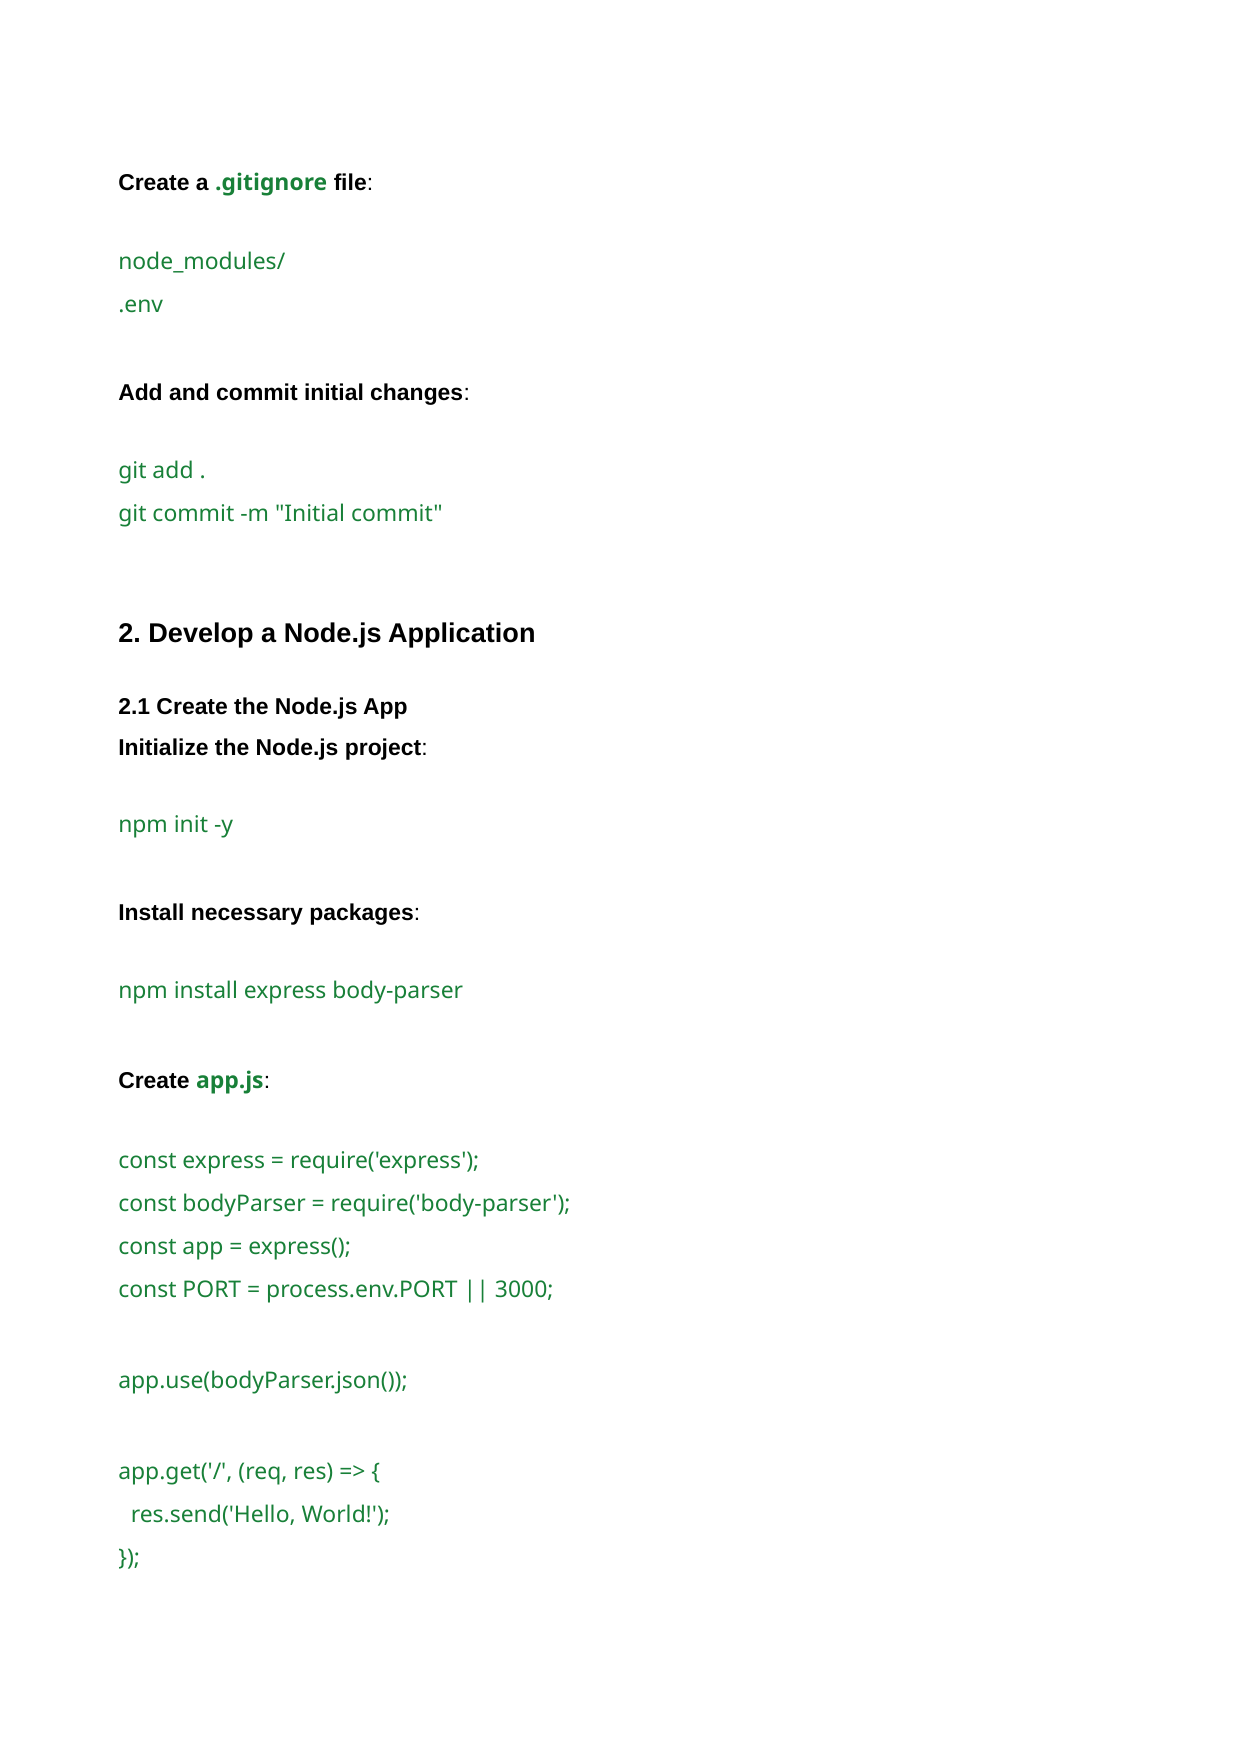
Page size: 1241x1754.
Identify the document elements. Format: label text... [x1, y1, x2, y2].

text }); [118, 1541, 1122, 1572]
text Initialize the Node.js project: npm init -y [118, 734, 1122, 839]
text app.get('/', (req, res) => { [118, 1454, 1122, 1486]
text const app = express(); [118, 1230, 1122, 1261]
text app.use(bodyParser.json()); [118, 1364, 1122, 1395]
text git commit -m "Initial commit" [118, 497, 1122, 528]
text Create app.js: const express = require('express'); [118, 1064, 1122, 1175]
text res.send('Hello, World!'); [118, 1498, 1122, 1529]
subtitle 2. Develop a Node.js Application [118, 617, 1122, 648]
text Install necessary packages: npm install express body-parser [118, 899, 1122, 1005]
subtitle 2.1 Create the Node.js App [118, 693, 1122, 719]
text const bodyParser = require('body-parser'); [118, 1187, 1122, 1218]
text const PORT = process.env.PORT || 3000; [118, 1273, 1122, 1304]
text Add and commit initial changes: git add . [118, 379, 1122, 485]
text Create a .gitignore file: node_modules/ [118, 166, 1122, 276]
text .env [118, 288, 1122, 319]
